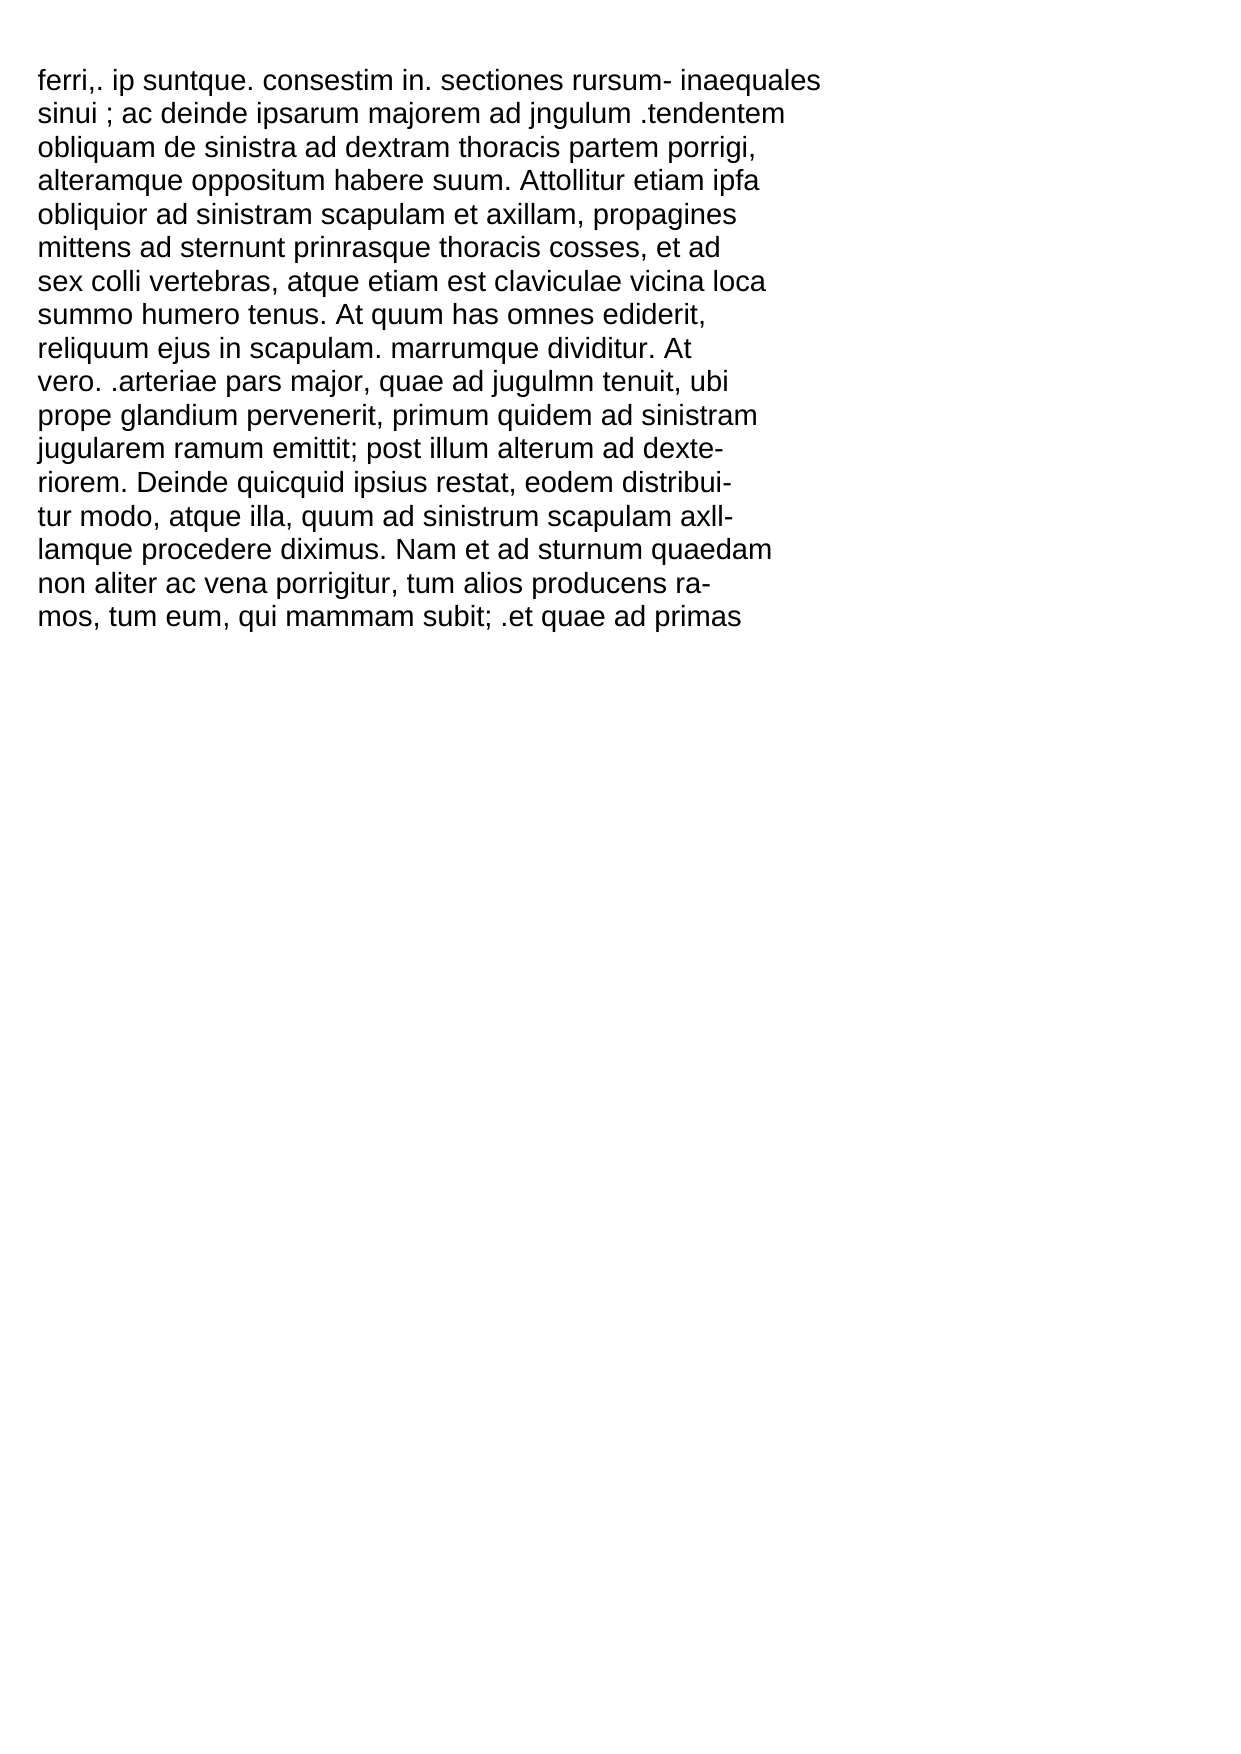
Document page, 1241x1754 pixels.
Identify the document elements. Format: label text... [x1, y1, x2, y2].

text ferri,. ip suntque. consestim in. sectiones rursum- inaequales sinui ; ac deinde ipsarum majorem ad jngulum .tendentem obliquam de sinistra ad dextram thoracis partem porrigi, alteramque oppositum habere suum. Attollitur etiam ipfa obliquior ad sinistram scapulam et axillam, propagines mittens ad sternunt prinrasque thoracis cosses, et ad sex colli vertebras, atque etiam est claviculae vicina loca summo humero tenus. At quum has omnes ediderit, reliquum ejus in scapulam. marrumque dividitur. At vero. .arteriae pars major, quae ad jugulmn tenuit, ubi prope glandium pervenerit, primum quidem ad sinistram jugularem ramum emittit; post illum alterum ad dexte- riorem. Deinde quicquid ipsius restat, eodem distribui- tur modo, atque illa, quum ad sinistrum scapulam axll- lamque procedere diximus. Nam et ad sturnum quaedam non aliter ac vena porrigitur, tum alios producens ra- mos, tum eum, qui mammam subit; .et quae ad primas [37, 62, 1203, 633]
